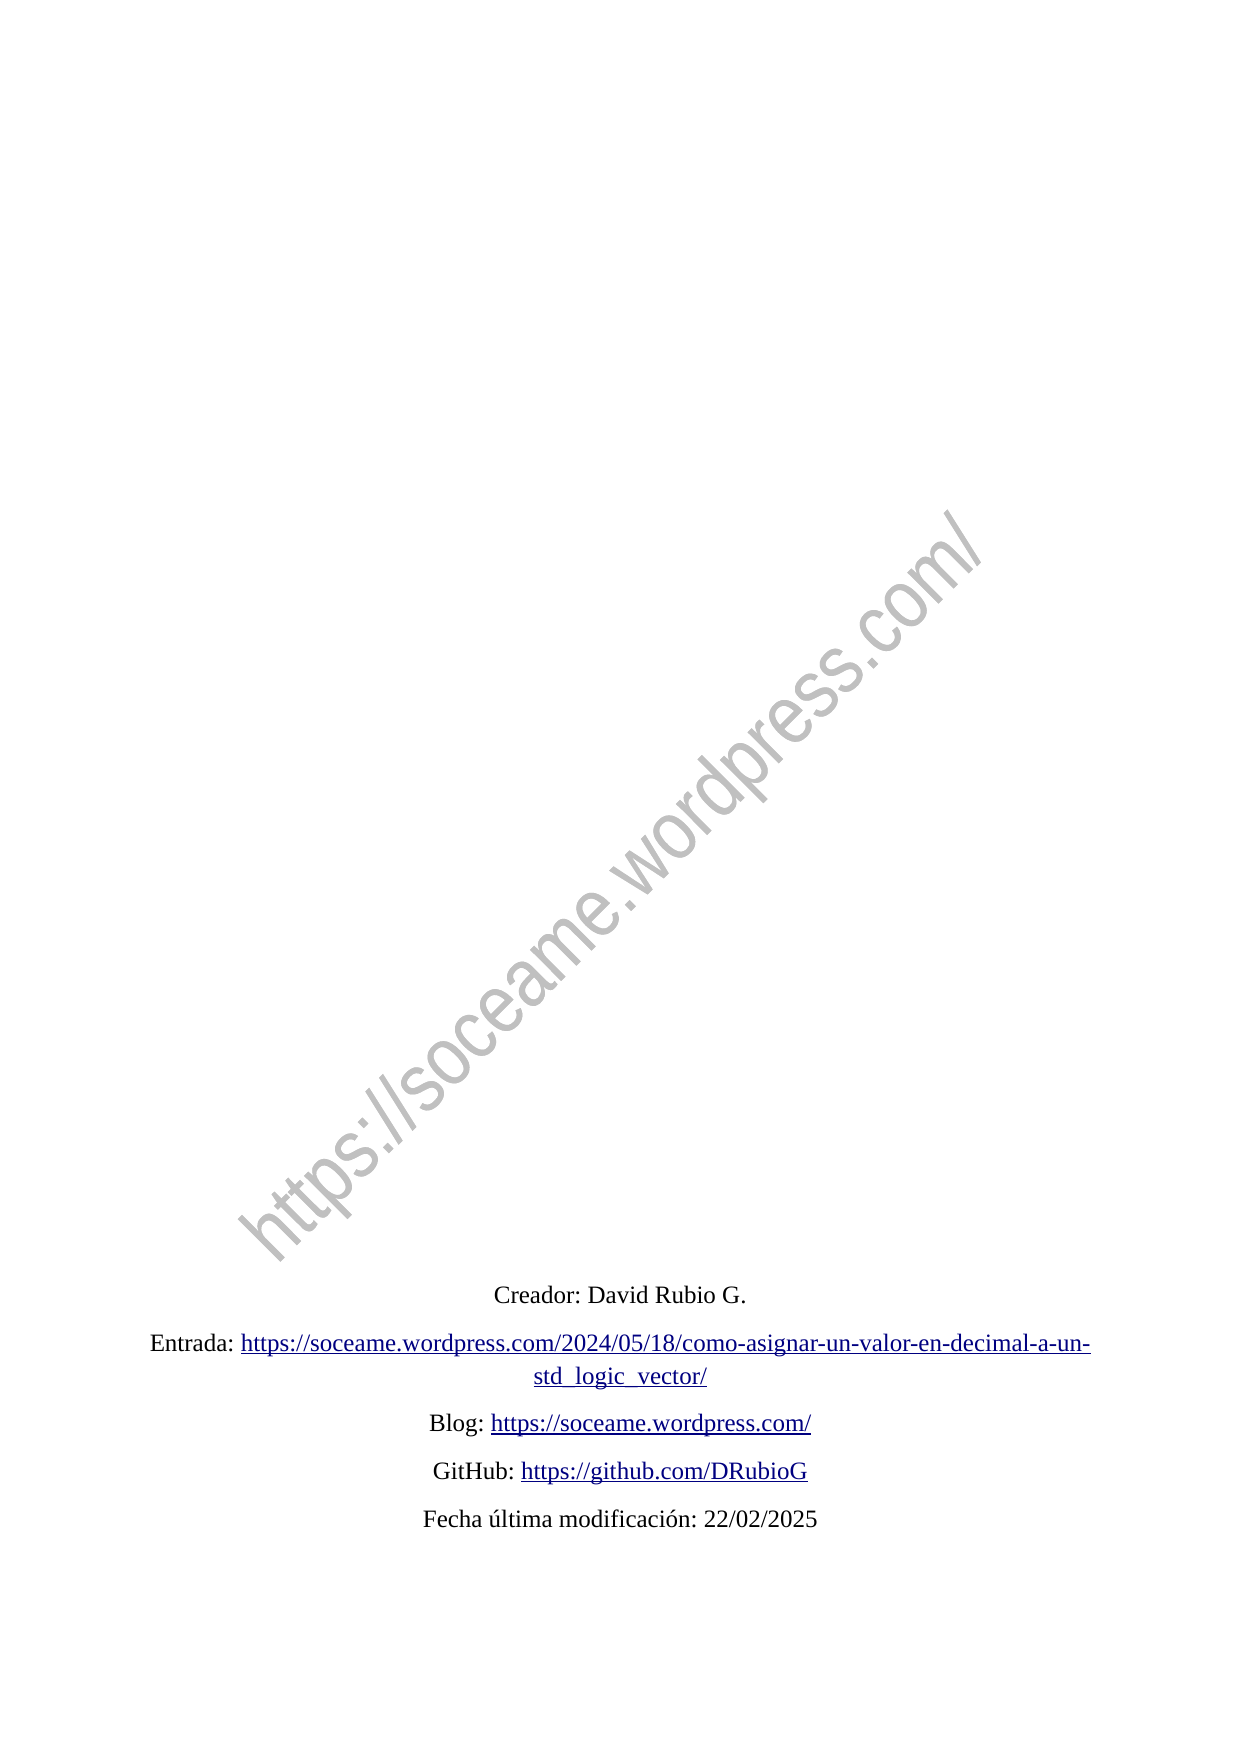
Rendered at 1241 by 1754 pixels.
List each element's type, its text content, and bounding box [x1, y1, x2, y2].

text Blog: https://soceame.wordpress.com/ [118, 1408, 1122, 1437]
text Creador: David Rubio G. [118, 1280, 1122, 1309]
text Entrada: https://soceame.wordpress.com/2024/05/18/como-asignar-un-valor-en-decimal-a-un-std_logic_vector/ [118, 1328, 1122, 1389]
text Fecha última modificación: 22/02/2025 [118, 1504, 1122, 1532]
text GitHub: https://github.com/DRubioG [118, 1456, 1122, 1485]
